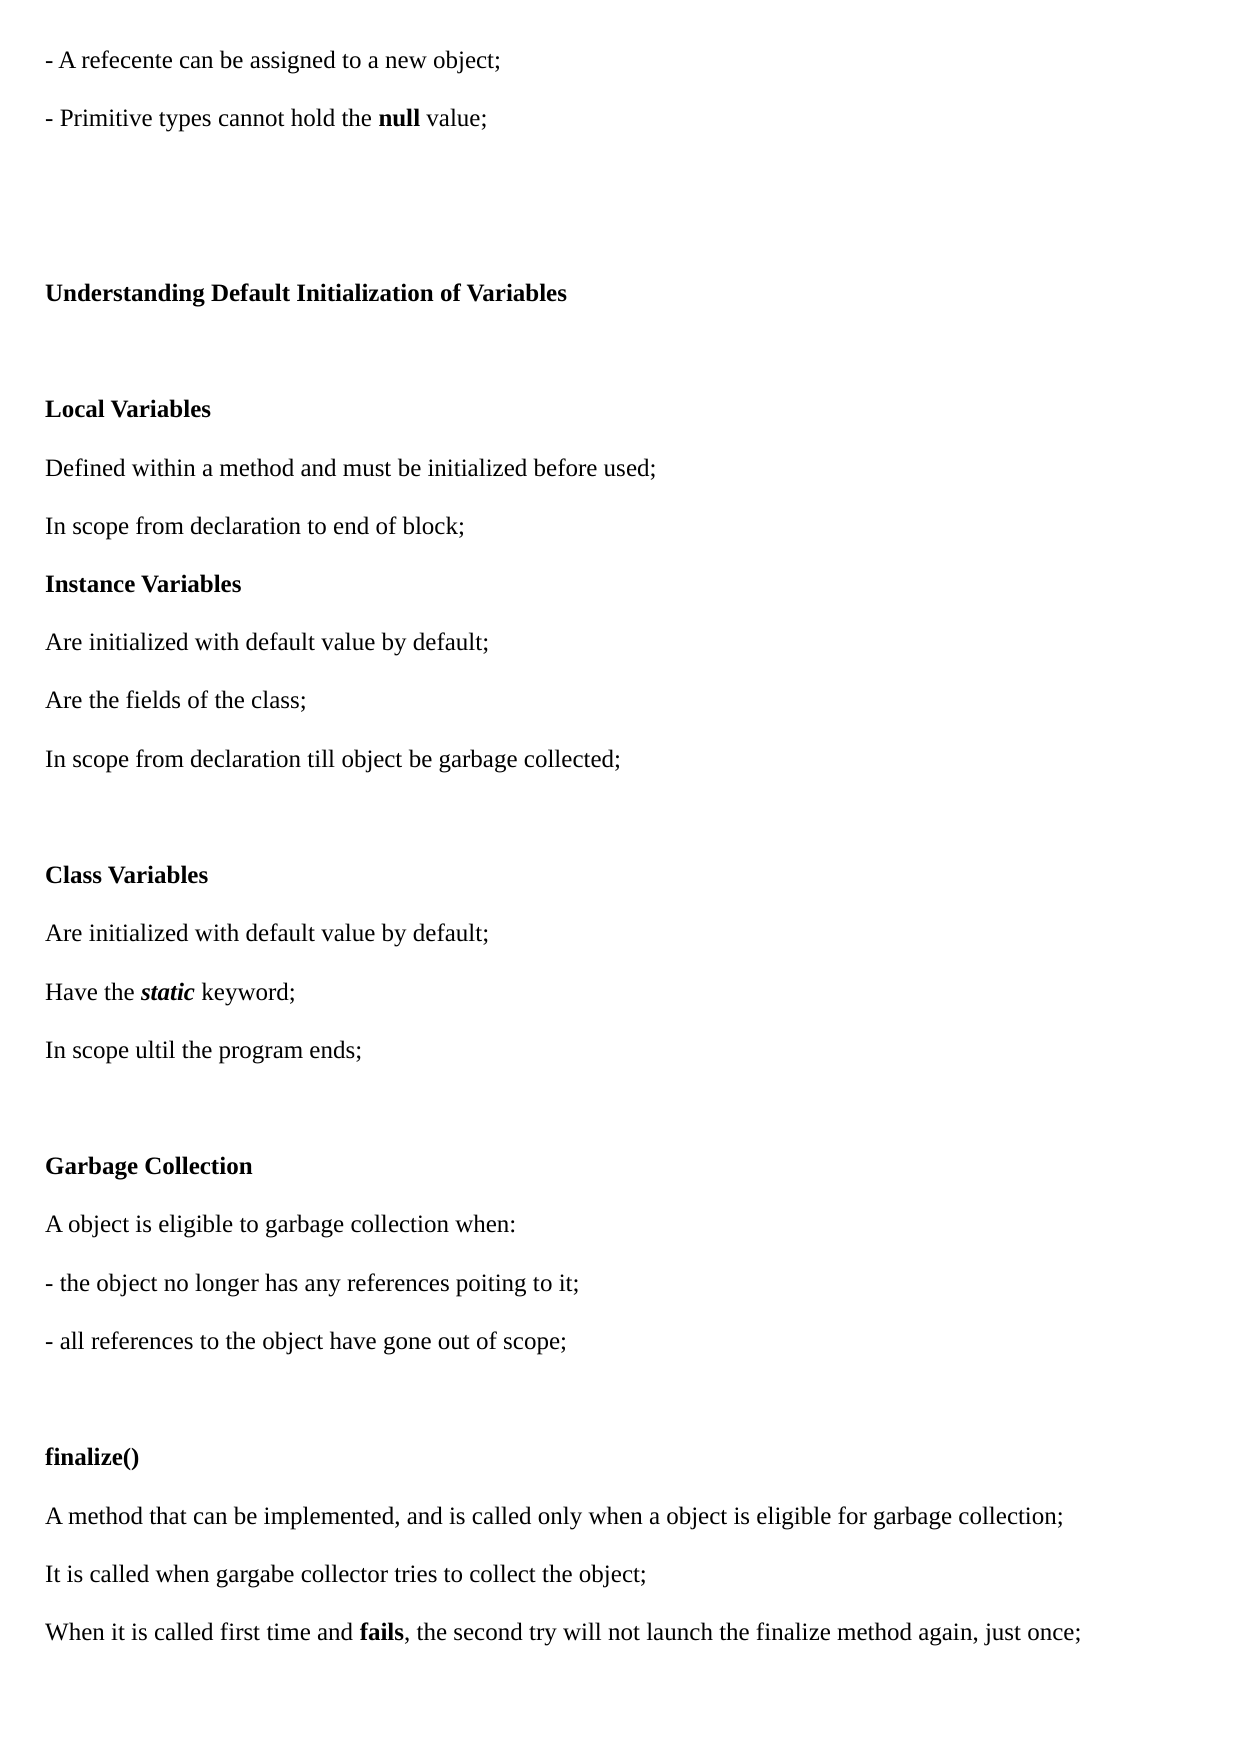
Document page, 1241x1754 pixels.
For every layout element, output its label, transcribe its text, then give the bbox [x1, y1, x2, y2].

text Understanding Default Initialization of Variables [45, 278, 1196, 307]
text A object is eligible to garbage collection when: [45, 1209, 1196, 1238]
text finalize() [45, 1442, 1196, 1471]
text In scope from declaration till object be garbage collected; [45, 744, 1196, 772]
text It is called when gargabe collector tries to collect the object; [45, 1559, 1196, 1588]
text Defined within a method and must be initialized before used; [45, 453, 1196, 481]
text Have the static keyword; [45, 977, 1196, 1005]
text Instance Variables [45, 569, 1196, 598]
text Class Variables [45, 860, 1196, 889]
text In scope from declaration to end of block; [45, 511, 1196, 539]
text Are initialized with default value by default; [45, 627, 1196, 656]
text Are the fields of the class; [45, 686, 1196, 714]
text Garbage Collection [45, 1151, 1196, 1180]
text A method that can be implemented, and is called only when a object is eligible for garbage collection; [45, 1501, 1196, 1529]
text - A refecente can be assigned to a new object; [45, 45, 1196, 74]
text - all references to the object have gone out of scope; [45, 1326, 1196, 1355]
text Are initialized with default value by default; [45, 918, 1196, 947]
text - Primitive types cannot hold the null value; [45, 103, 1196, 132]
text When it is called first time and fails, the second try will not launch the finalize method again, just once; [45, 1617, 1196, 1646]
text - the object no longer has any references poiting to it; [45, 1268, 1196, 1297]
text In scope ultil the program ends; [45, 1035, 1196, 1064]
text Local Variables [45, 394, 1196, 423]
